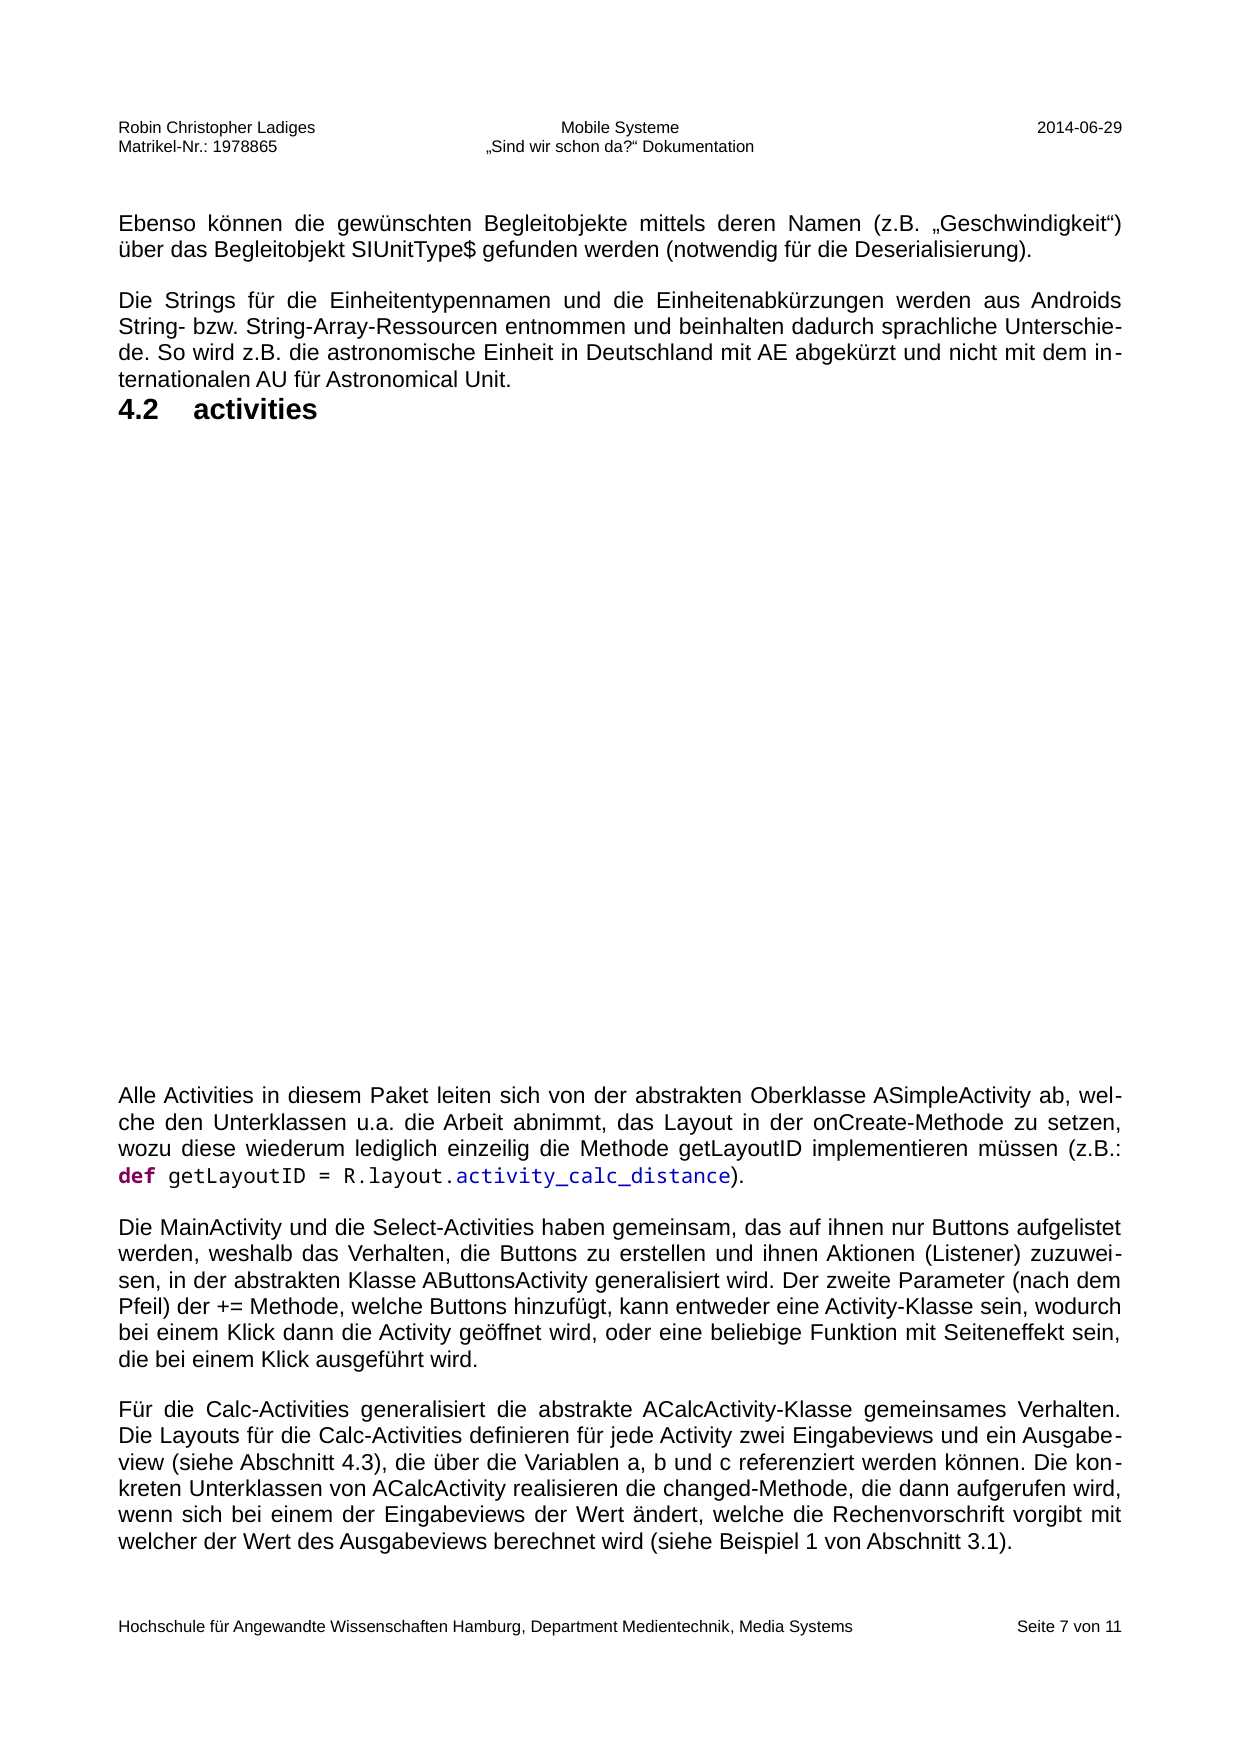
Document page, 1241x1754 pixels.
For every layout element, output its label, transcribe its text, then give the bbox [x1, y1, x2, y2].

text Die MainActivity und die Select-Activities haben gemeinsam, das auf ihnen nur Buttons aufgelistet werden, weshalb das Verhalten, die Buttons zu erstellen und ihnen Aktionen (Listener) zuzuwei­sen, in der abstrakten Klasse AButtonsActivity generalisiert wird. Der zweite Parameter (nach dem Pfeil) der += Methode, welche Buttons hinzufügt, kann entweder eine Activity-Klasse sein, wodurch bei einem Klick dann die Activity geöffnet wird, oder eine beliebige Funktion mit Seiteneffekt sein, die bei einem Klick ausgeführt wird. [118, 1214, 1122, 1372]
text Ebenso können die gewünschten Begleitobjekte mittels deren Namen (z.B. „Geschwindigkeit“) über das Begleitobjekt SIUnitType$ gefunden werden (notwendig für die Deserialisierung). [118, 210, 1122, 263]
text Alle Activities in diesem Paket leiten sich von der abstrakten Oberklasse ASimpleActivity ab, wel­che den Unterklassen u.a. die Arbeit abnimmt, das Layout in der onCreate-Methode zu setzen, wozu diese wiederum lediglich einzeilig die Methode getLayoutID implementieren müssen (z.B.: def getLayoutID = R.layout.activity_calc_distance). [118, 1082, 1122, 1190]
subtitle 4.2 activities [118, 392, 1122, 426]
text Für die Calc-Activities generalisiert die abstrakte ACalcActivity-Klasse gemeinsames Verhalten. Die Layouts für die Calc-Activities definieren für jede Activity zwei Eingabeviews und ein Ausgabe­view (siehe Abschnitt 4.3), die über die Variablen a, b und c referenziert werden können. Die kon­kreten Unter­klassen von ACalcActivity realisieren die changed-Methode, die dann aufgerufen wird, wenn sich bei einem der Eingabeviews der Wert ändert, welche die Rechenvorschrift vorgibt mit welcher der Wert des Ausgabeviews berechnet wird (siehe Beispiel 1 von Abschnitt 3.1). [118, 1396, 1122, 1554]
text Die Strings für die Einheitentypennamen und die Einheitenabkürzungen werden aus Androids String- bzw. String-Array-Ressourcen entnommen und beinhalten dadurch sprachliche Unterschie­de. So wird z.B. die astronomische Einheit in Deutschland mit AE abgekürzt und nicht mit dem in­ternationalen AU für Astronomical Unit. [118, 287, 1122, 392]
